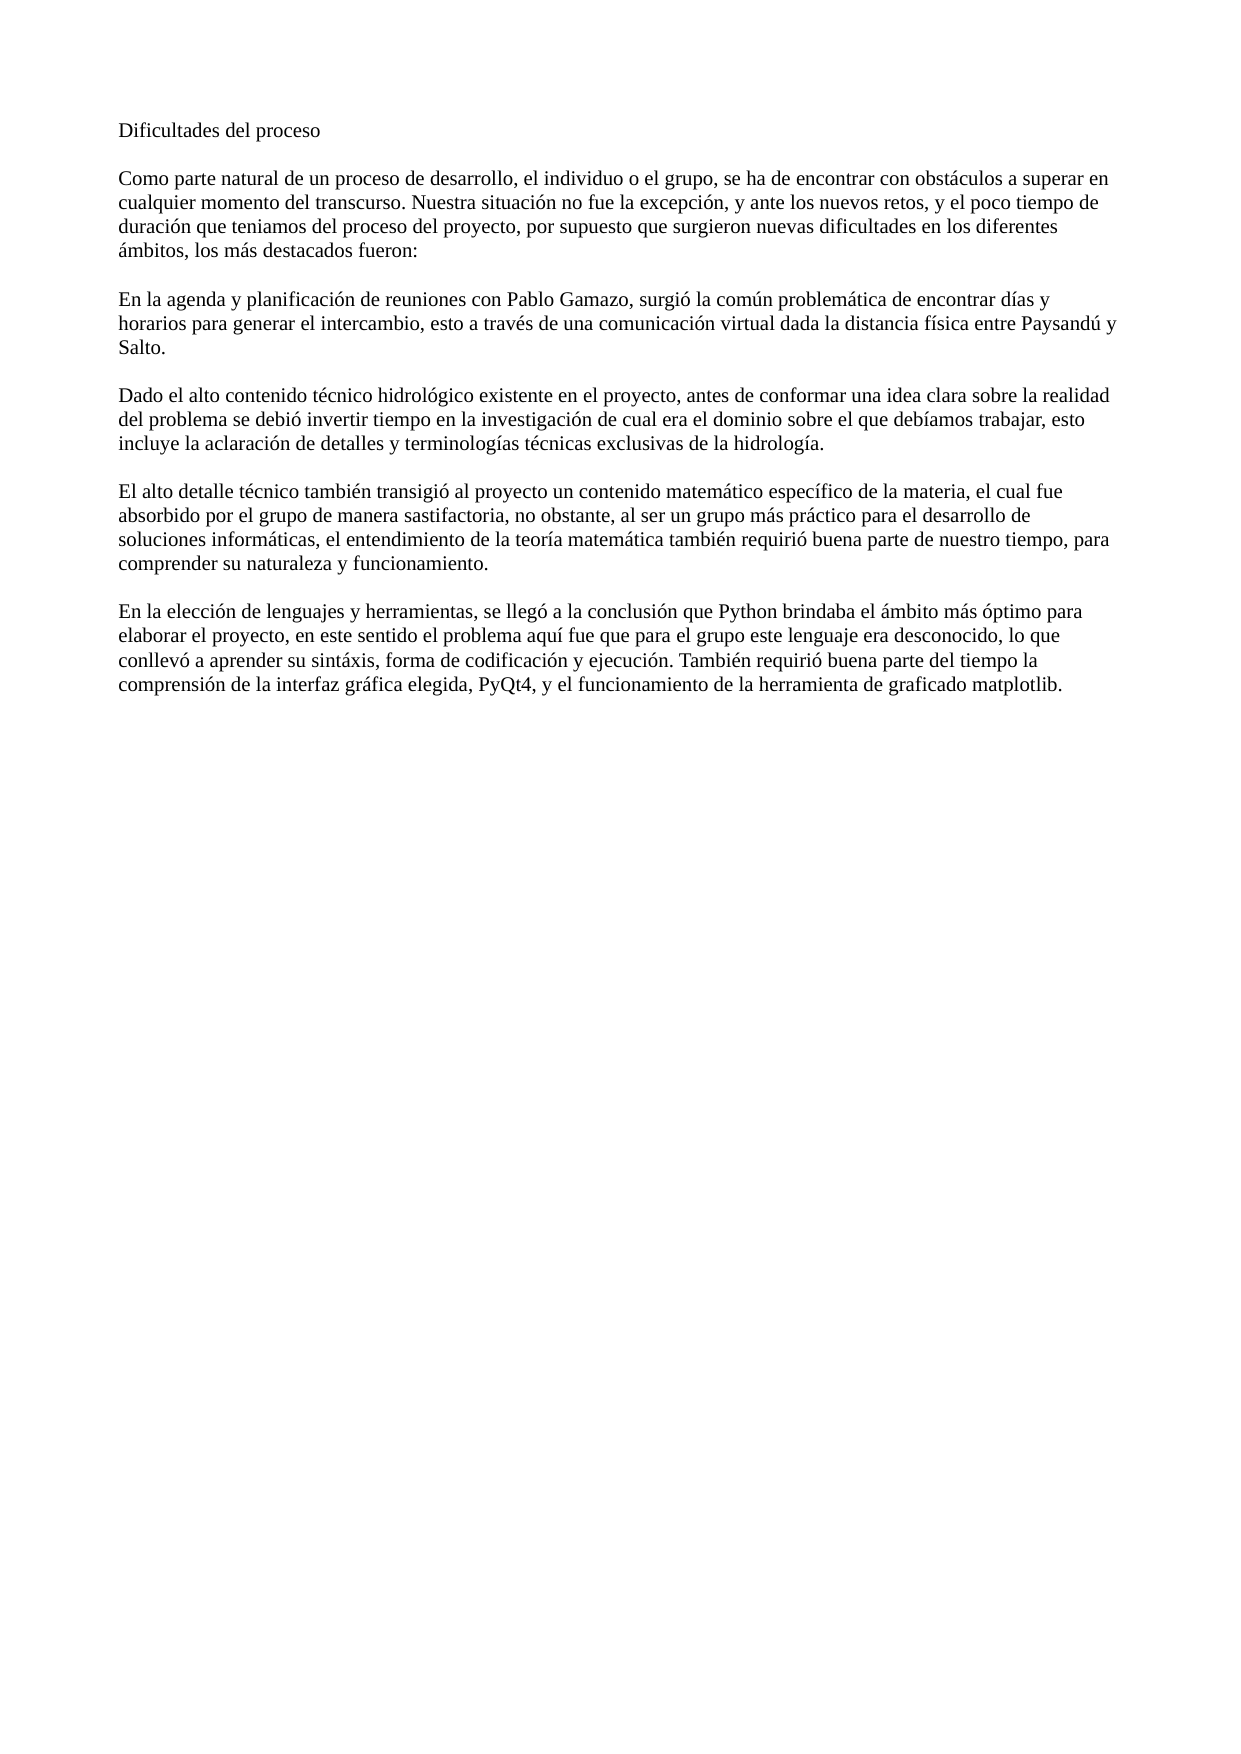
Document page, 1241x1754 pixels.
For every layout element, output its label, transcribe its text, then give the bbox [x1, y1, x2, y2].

text Dificultades del proceso [118, 118, 1122, 142]
text En la agenda y planificación de reuniones con Pablo Gamazo, surgió la común problemática de encontrar días y horarios para generar el intercambio, esto a través de una comunicación virtual dada la distancia física entre Paysandú y Salto. [118, 287, 1122, 359]
text Dado el alto contenido técnico hidrológico existente en el proyecto, antes de conformar una idea clara sobre la realidad del problema se debió invertir tiempo en la investigación de cual era el dominio sobre el que debíamos trabajar, esto incluye la aclaración de detalles y terminologías técnicas exclusivas de la hidrología. [118, 383, 1122, 455]
text Como parte natural de un proceso de desarrollo, el individuo o el grupo, se ha de encontrar con obstáculos a superar en cualquier momento del transcurso. Nuestra situación no fue la excepción, y ante los nuevos retos, y el poco tiempo de duración que teniamos del proceso del proyecto, por supuesto que surgieron nuevas dificultades en los diferentes ámbitos, los más destacados fueron: [118, 166, 1122, 262]
text En la elección de lenguajes y herramientas, se llegó a la conclusión que Python brindaba el ámbito más óptimo para elaborar el proyecto, en este sentido el problema aquí fue que para el grupo este lenguaje era desconocido, lo que conllevó a aprender su sintáxis, forma de codificación y ejecución. También requirió buena parte del tiempo la comprensión de la interfaz gráfica elegida, PyQt4, y el funcionamiento de la herramienta de graficado matplotlib. [118, 599, 1122, 696]
text El alto detalle técnico también transigió al proyecto un contenido matemático específico de la materia, el cual fue absorbido por el grupo de manera sastifactoria, no obstante, al ser un grupo más práctico para el desarrollo de soluciones informáticas, el entendimiento de la teoría matemática también requirió buena parte de nuestro tiempo, para comprender su naturaleza y funcionamiento. [118, 479, 1122, 575]
